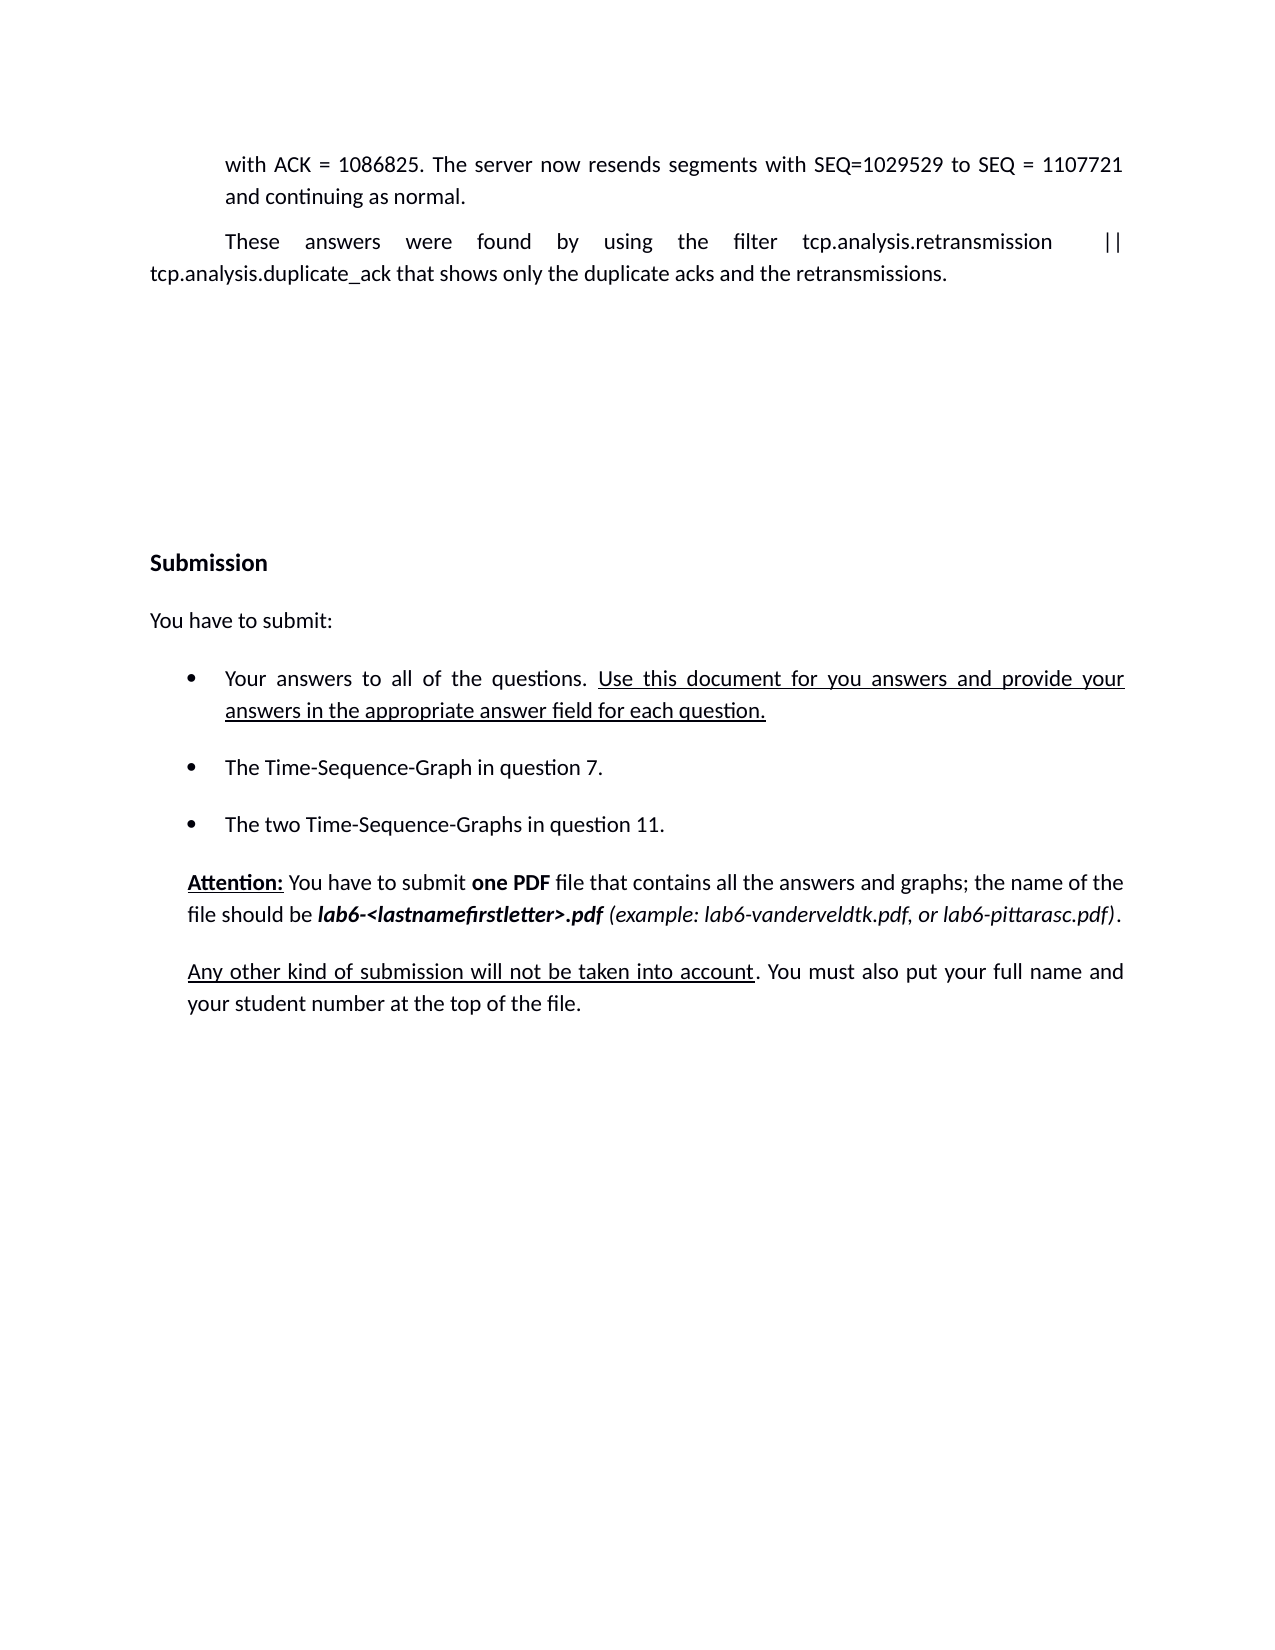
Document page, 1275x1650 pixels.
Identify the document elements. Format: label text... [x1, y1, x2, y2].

subtitle Submission [150, 547, 1125, 577]
text These answers were found by using the filter tcp.analysis.retransmission || tcp.analysis.duplicate_ack that shows only the duplicate acks and the retransmissions. [150, 227, 1125, 287]
text You have to submit: [150, 607, 1125, 635]
list Your answers to all of the questions. Use this document for you answers and provide your answers in the appropriate answer field for each question. [187, 664, 1125, 724]
list The Time-Sequence-Graph in question 7. [187, 753, 1125, 781]
text Attention: You have to submit one PDF file that contains all the answers and graphs; the name of the file should be lab6-<lastnamefirstletter>.pdf (example: lab6-vanderveldtk.pdf, or lab6-pittarasc.pdf). [187, 868, 1125, 928]
list with ACK = 1086825. The server now resends segments with SEQ=1029529 to SEQ = 1107721 and continuing as normal. [187, 150, 1125, 210]
text Any other kind of submission will not be taken into account. You must also put your full name and your student number at the top of the file. [187, 957, 1125, 1017]
list The two Time-Sequence-Graphs in question 11. [187, 810, 1125, 838]
